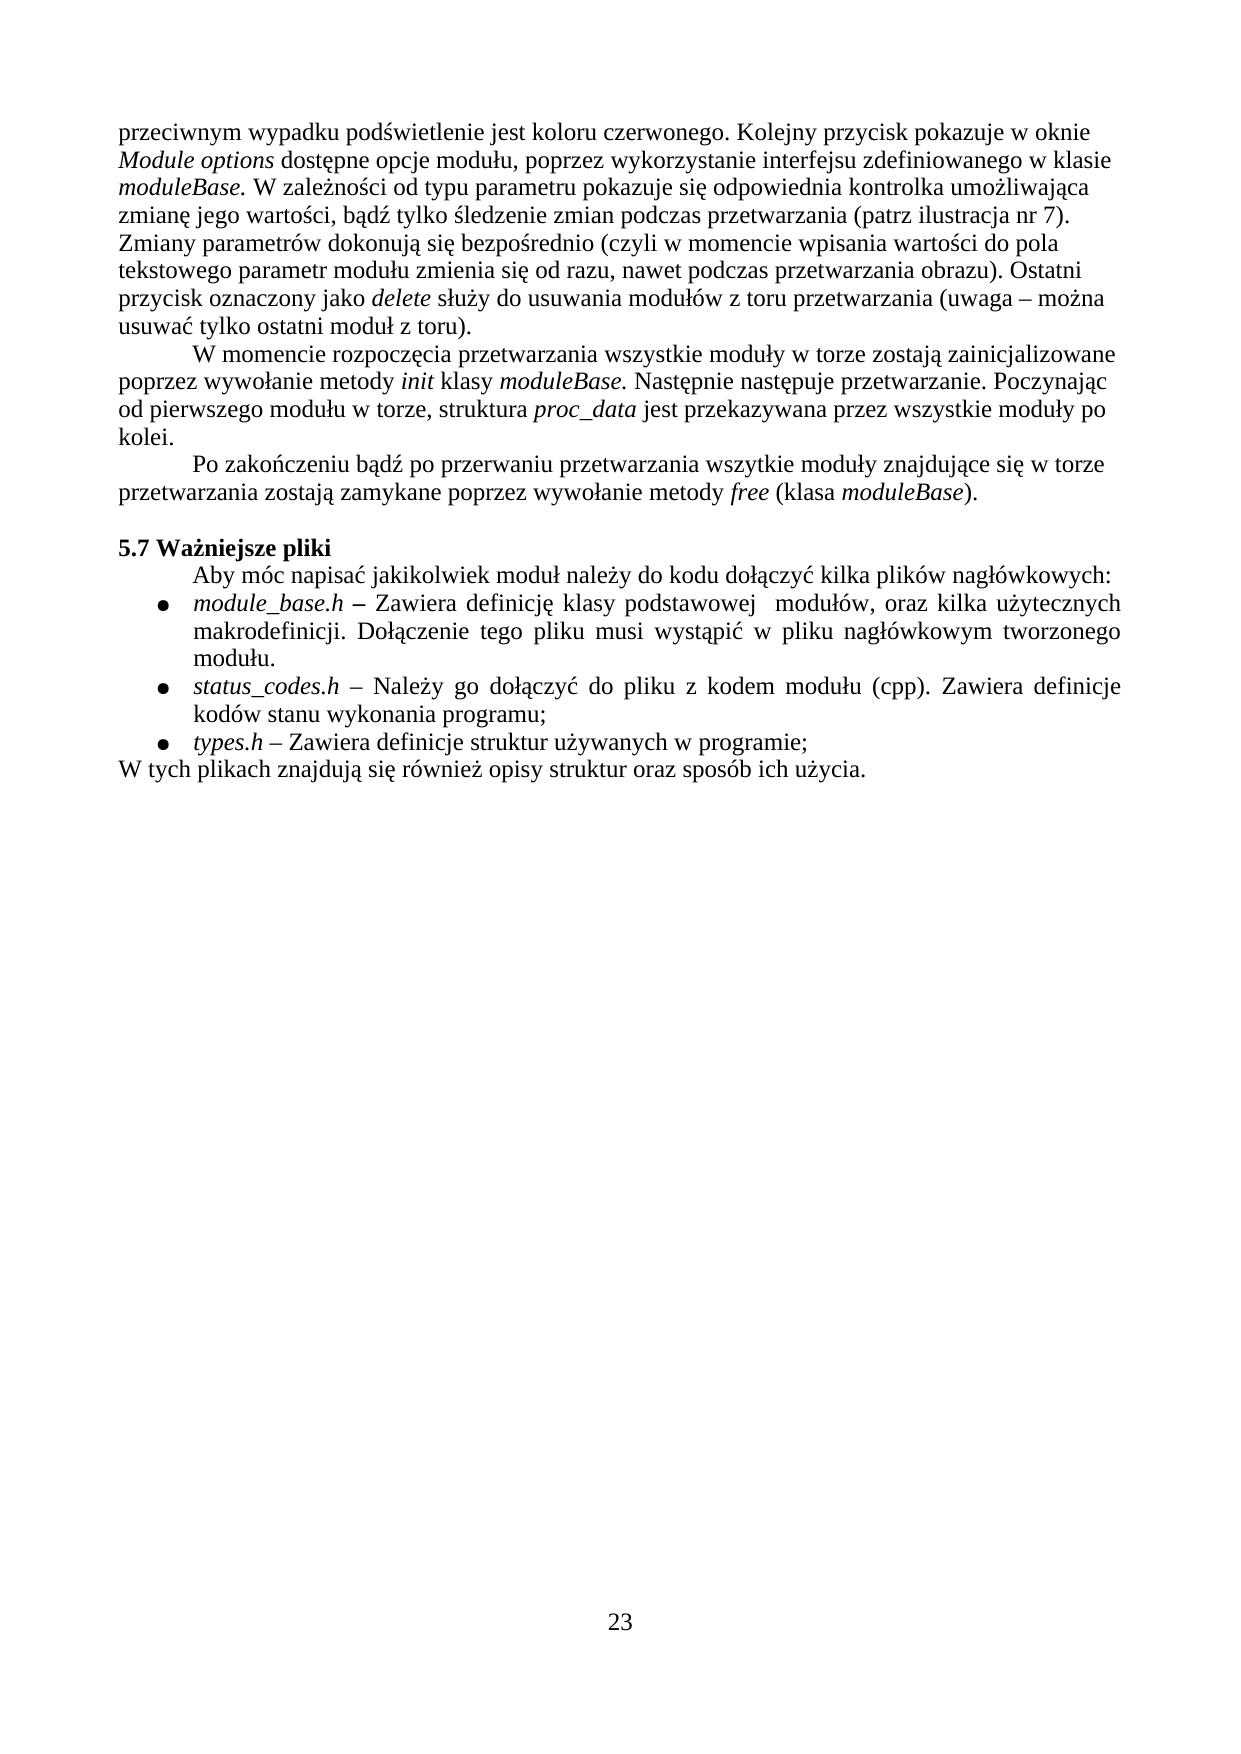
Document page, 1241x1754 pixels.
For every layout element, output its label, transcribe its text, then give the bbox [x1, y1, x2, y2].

text Po zakończeniu bądź po przerwaniu przetwarzania wszytkie moduły znajdujące się w torze przetwarzania zostają zamykane poprzez wywołanie metody free (klasa moduleBase). [118, 451, 1122, 506]
text W momencie rozpoczęcia przetwarzania wszystkie moduły w torze zostają zainicjalizowane poprzez wywołanie metody init klasy moduleBase. Następnie następuje przetwarzanie. Poczynając od pierwszego modułu w torze, struktura proc_data jest przekazywana przez wszystkie moduły po kolei. [118, 340, 1122, 451]
list status_codes.h – Należy go dołączyć do pliku z kodem modułu (cpp). Zawiera definicje kodów stanu wykonania programu; [156, 672, 1122, 728]
text przeciwnym wypadku podświetlenie jest koloru czerwonego. Kolejny przycisk pokazuje w oknie Module options dostępne opcje modułu, poprzez wykorzystanie interfejsu zdefiniowanego w klasie moduleBase. W zależności od typu parametru pokazuje się odpowiednia kontrolka umożliwająca zmianę jego wartości, bądź tylko śledzenie zmian podczas przetwarzania (patrz ilustracja nr 7). Zmiany parametrów dokonują się bezpośrednio (czyli w momencie wpisania wartości do pola tekstowego parametr modułu zmienia się od razu, nawet podczas przetwarzania obrazu). Ostatni przycisk oznaczony jako delete służy do usuwania modułów z toru przetwarzania (uwaga – można usuwać tylko ostatni moduł z toru). [118, 118, 1122, 340]
list module_base.h – Zawiera definicję klasy podstawowej modułów, oraz kilka użytecznych makrodefinicji. Dołączenie tego pliku musi wystąpić w pliku nagłówkowym tworzonego modułu. [156, 589, 1122, 672]
text 5.7 Ważniejsze pliki [118, 534, 1122, 561]
list types.h – Zawiera definicje struktur używanych w programie; [156, 728, 1122, 755]
text W tych plikach znajdują się również opisy struktur oraz sposób ich użycia. [118, 755, 1122, 783]
text Aby móc napisać jakikolwiek moduł należy do kodu dołączyć kilka plików nagłówkowych: [118, 561, 1122, 589]
